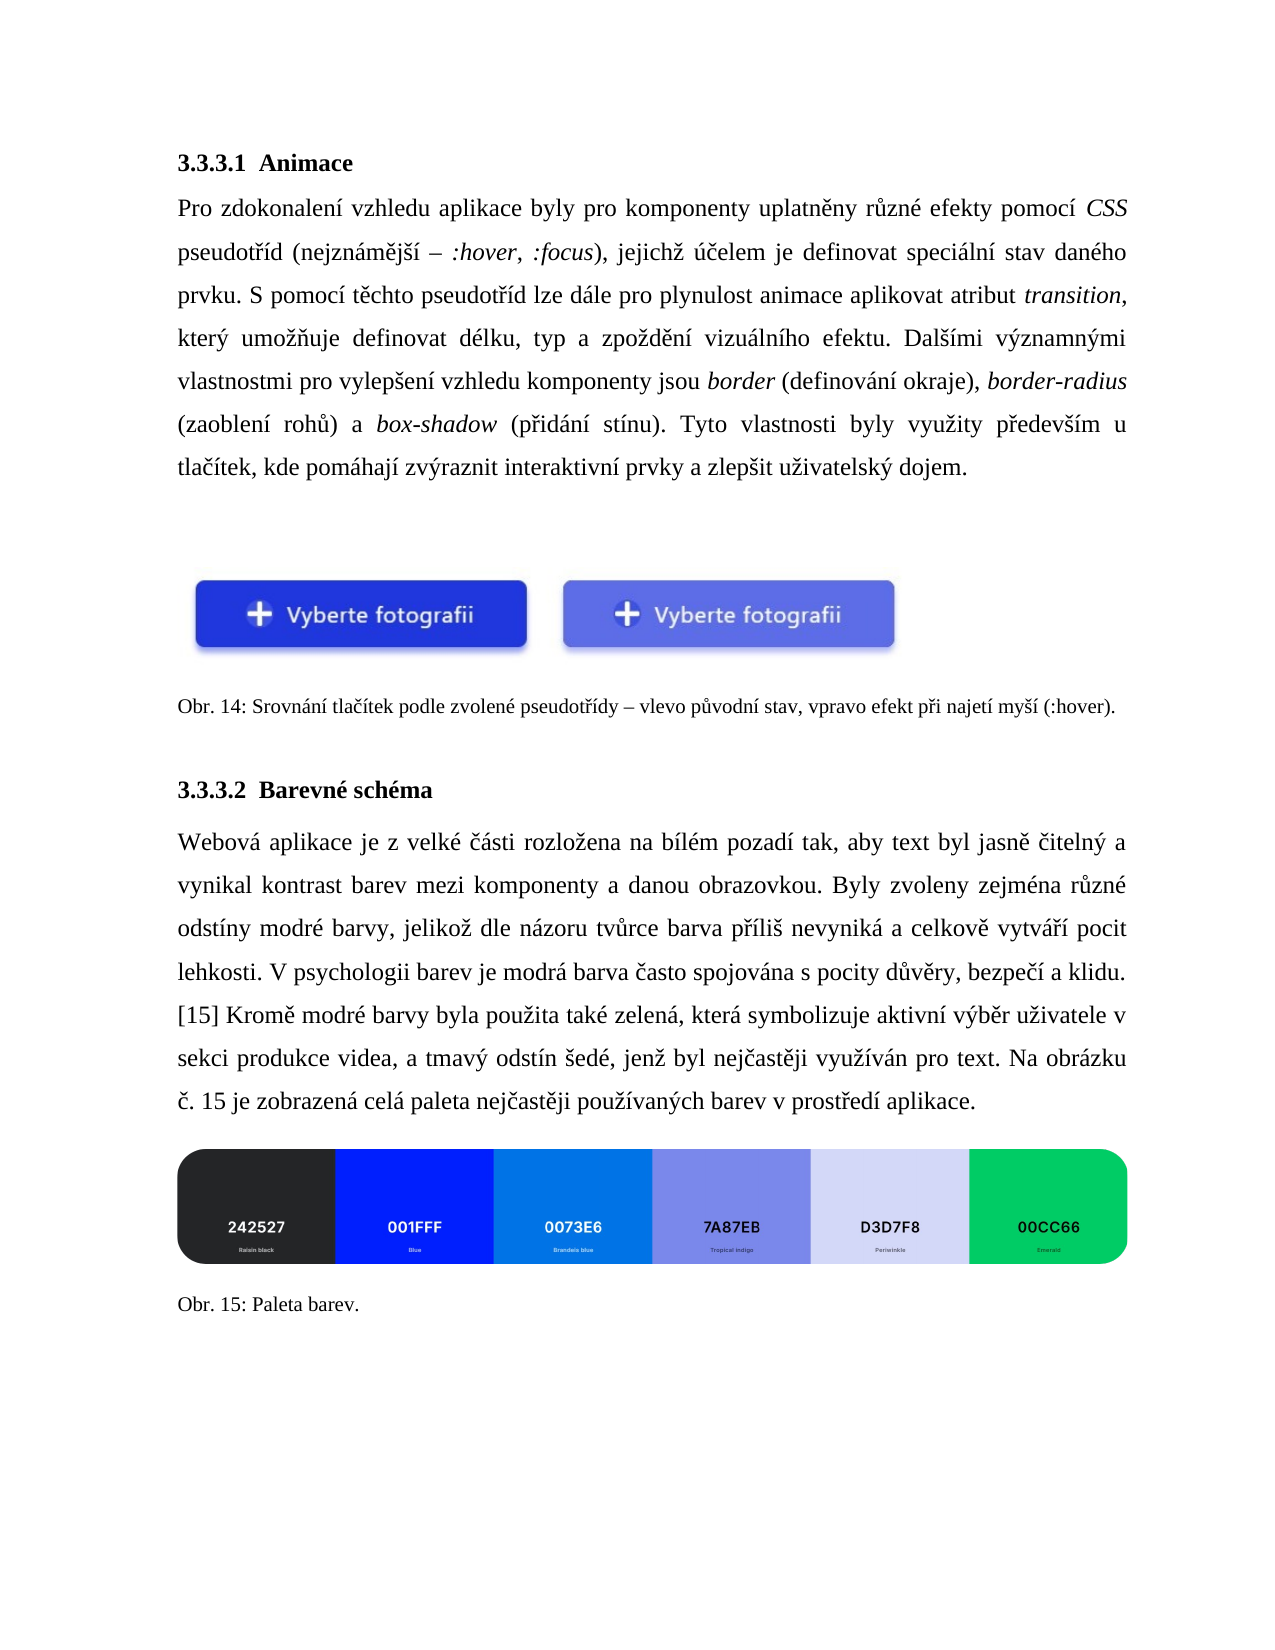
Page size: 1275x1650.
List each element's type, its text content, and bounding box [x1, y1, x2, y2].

text Pro zdokonalení vzhledu aplikace byly pro komponenty uplatněny různé efekty pomocí CSS pseudotříd (nejznámější – :hover, :focus), jejichž účelem je definovat speciální stav daného prvku. S pomocí těchto pseudotříd lze dále pro plynulost animace aplikovat atribut transition, který umožňuje definovat délku, typ a zpoždění vizuálního efektu. Dalšími významnými vlastnostmi pro vylepšení vzhledu komponenty jsou border (definování okraje), border-radius (zaoblení rohů) a box-shadow (přidání stínu). Tyto vlastnosti byly využity především u tlačítek, kde pomáhají zvýraznit interaktivní prvky a zlepšit uživatelský dojem. [177, 193, 1127, 481]
text Webová aplikace je z velké části rozložena na bílém pozadí tak, aby text byl jasně čitelný a vynikal kontrast barev mezi komponenty a danou obrazovkou. Byly zvoleny zejména různé odstíny modré barvy, jelikož dle názoru tvůrce barva příliš nevyniká a celkově vytváří pocit lehkosti. V psychologii barev je modrá barva často spojována s pocity důvěry, bezpečí a klidu. [15] Kromě modré barvy byla použita také zelená, která symbolizuje aktivní výběr uživatele v sekci produkce videa, a tmavý odstín šedé, jenž byl nejčastěji využíván pro text. Na obrázku č. 15 je zobrazená celá paleta nejčastěji používaných barev v prostředí aplikace. [177, 827, 1127, 1115]
text Obr. 14: Srovnání tlačítek podle zvolené pseudotřídy – vlevo původní stav, vpravo efekt při najetí myší (:hover). [177, 693, 1127, 718]
subtitle 3.3.3.2 Barevné schéma [177, 775, 1127, 804]
text Obr. 15: Paleta barev. [177, 1292, 1127, 1316]
picture [177, 1149, 1128, 1264]
picture [177, 567, 910, 665]
subtitle 3.3.3.1 Animace [177, 148, 1127, 176]
